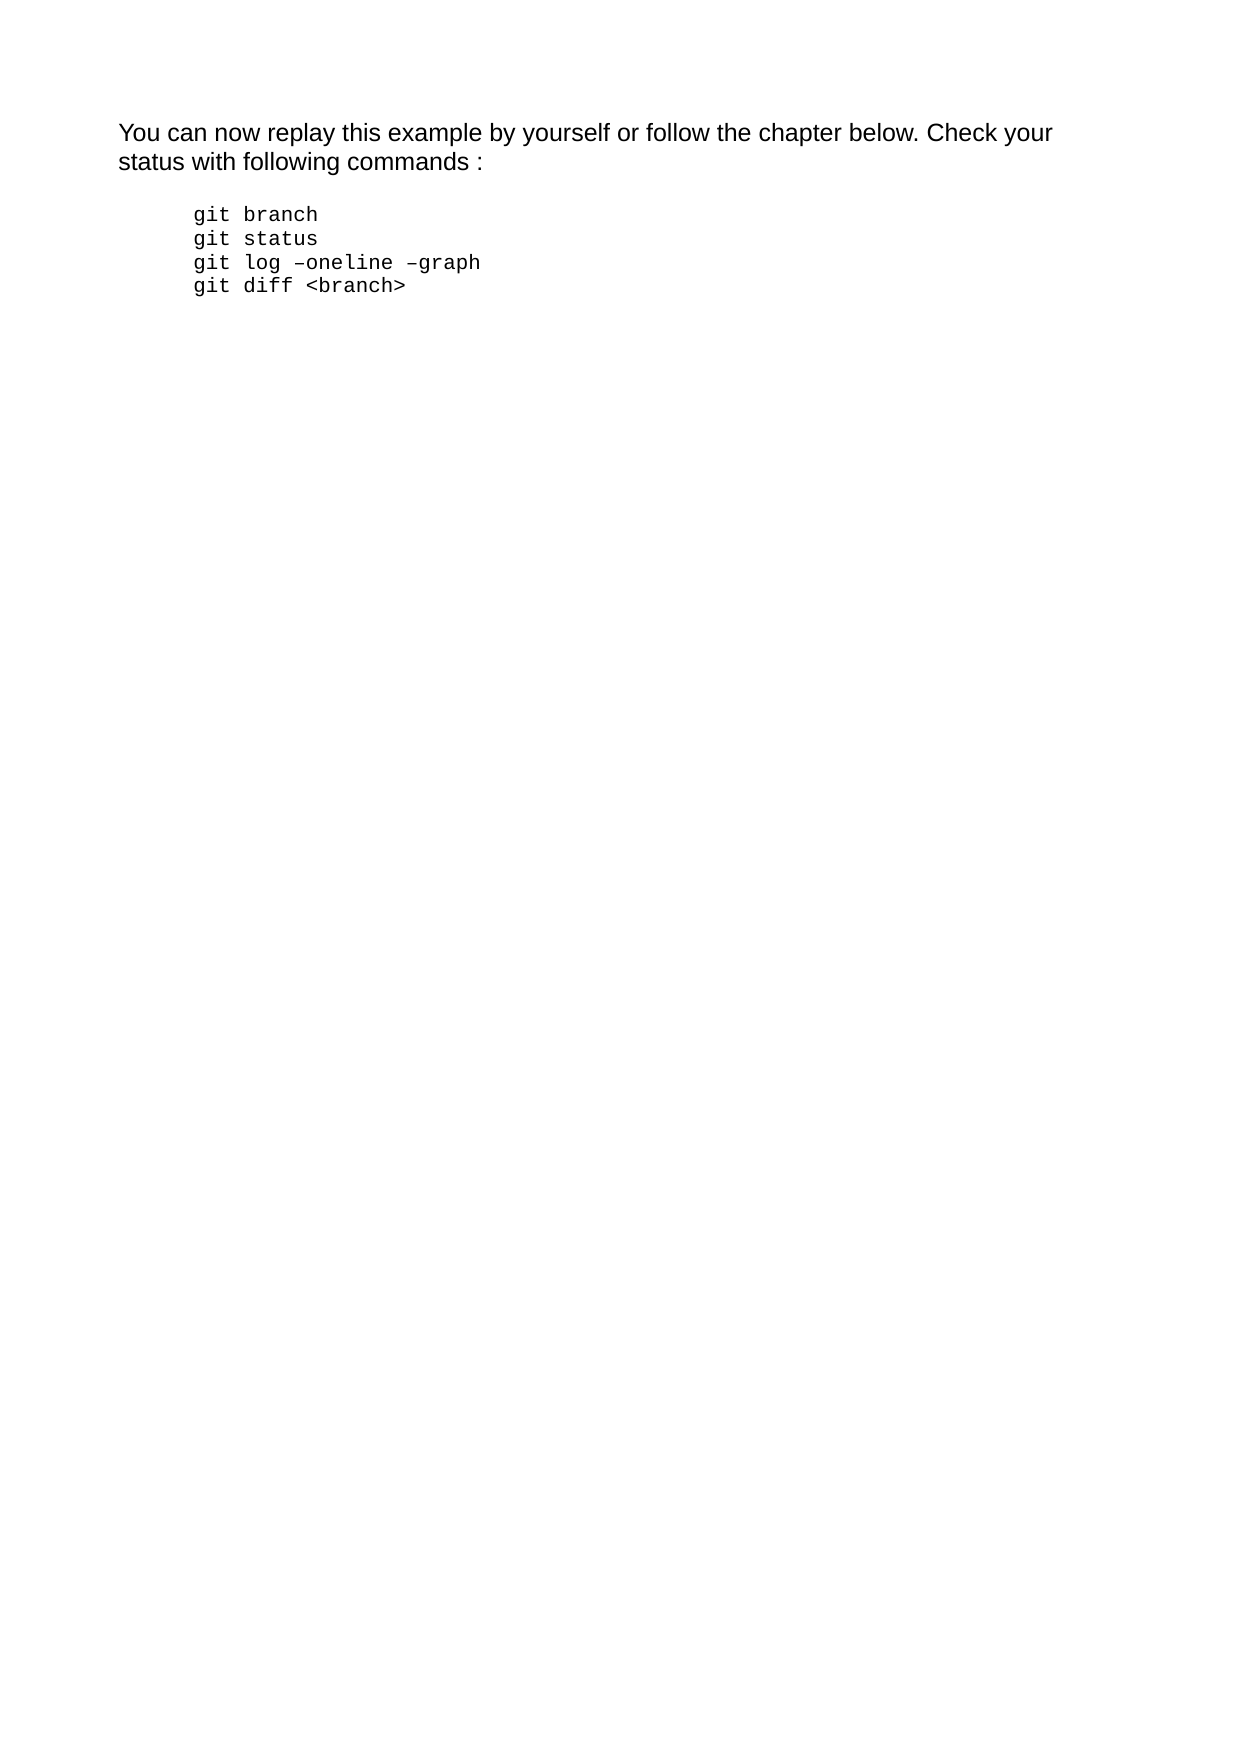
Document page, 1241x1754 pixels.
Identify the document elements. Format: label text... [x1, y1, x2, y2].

text git branch [193, 204, 1122, 228]
text git diff <branch> [193, 275, 1122, 299]
text git log –oneline –graph [193, 252, 1122, 275]
text git status [193, 228, 1122, 252]
text You can now replay this example by yourself or follow the chapter below. Check your status with following commands : [118, 118, 1122, 176]
